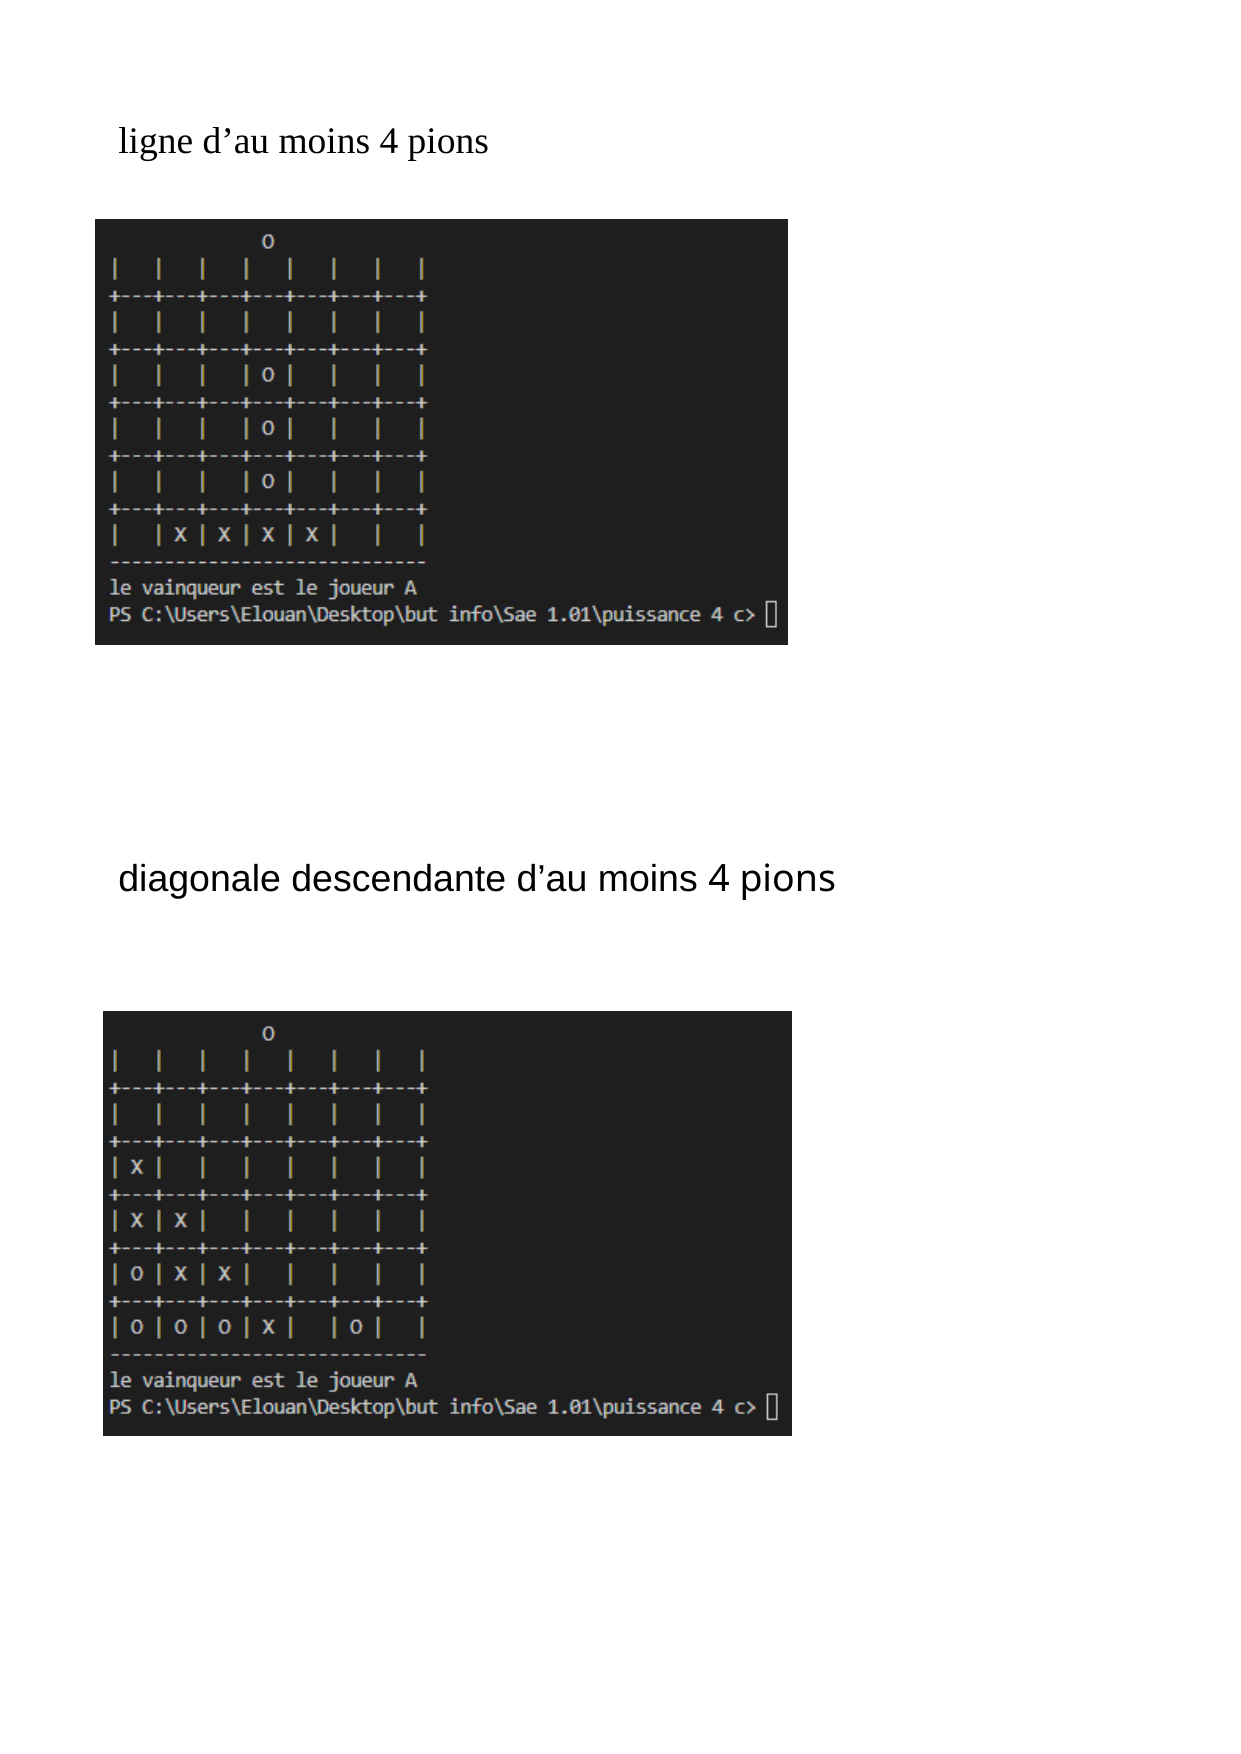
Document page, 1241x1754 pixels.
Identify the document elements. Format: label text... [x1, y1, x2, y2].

picture [95, 219, 788, 645]
text ligne d’au moins 4 pions [118, 118, 1122, 161]
picture [103, 1011, 792, 1436]
text diagonale descendante d’au moins 4 pions [118, 851, 1122, 902]
